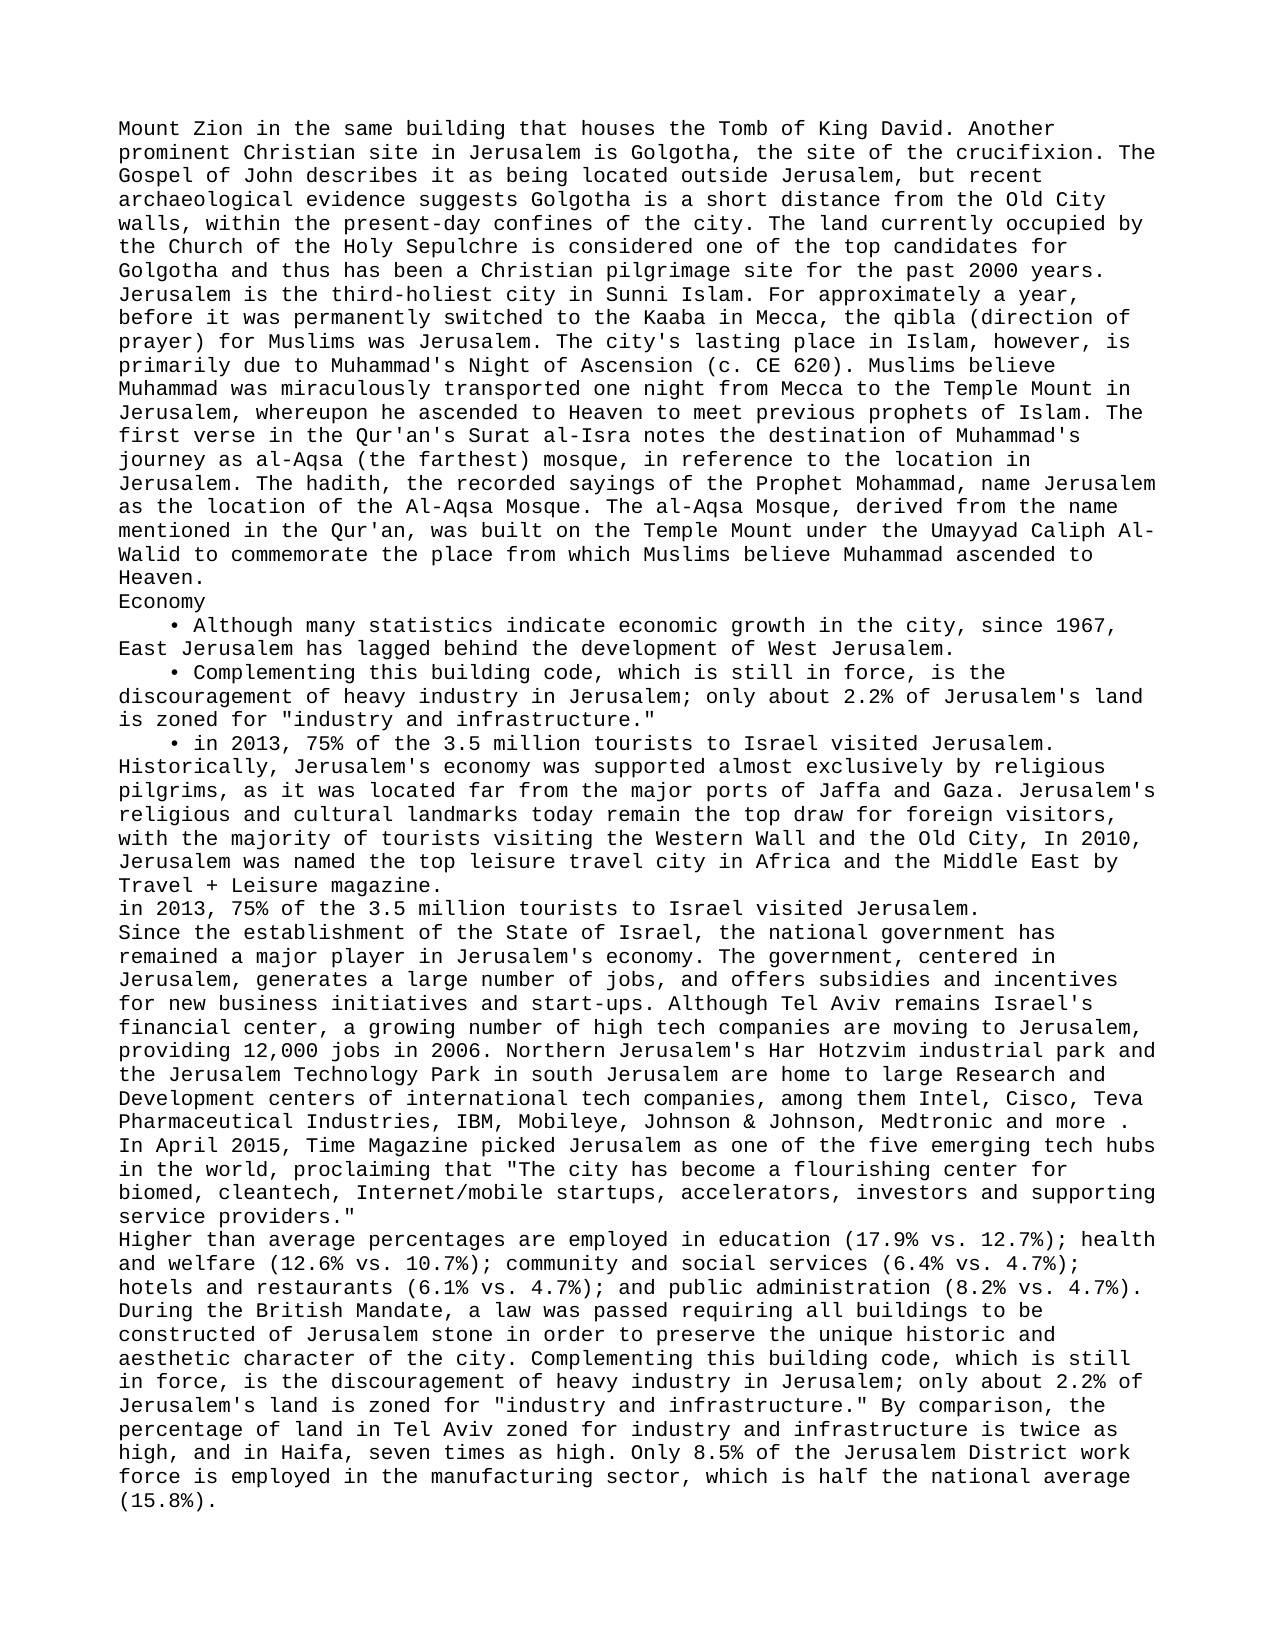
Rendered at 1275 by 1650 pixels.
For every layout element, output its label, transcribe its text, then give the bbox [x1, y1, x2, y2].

text Mount Zion in the same building that houses the Tomb of King David. Another prominent Christian site in Jerusalem is Golgotha, the site of the crucifixion. The Gospel of John describes it as being located outside Jerusalem, but recent archaeological evidence suggests Golgotha is a short distance from the Old City walls, within the present-day confines of the city. The land currently occupied by the Church of the Holy Sepulchre is considered one of the top candidates for Golgotha and thus has been a Christian pilgrimage site for the past 2000 years. [118, 118, 1157, 284]
text Jerusalem is the third-holiest city in Sunni Islam. For approximately a year, before it was permanently switched to the Kaaba in Mecca, the qibla (direction of prayer) for Muslims was Jerusalem. The city's lasting place in Islam, however, is primarily due to Muhammad's Night of Ascension (c. CE 620). Muslims believe Muhammad was miraculously transported one night from Mecca to the Temple Mount in Jerusalem, whereupon he ascended to Heaven to meet previous prophets of Islam. The first verse in the Qur'an's Surat al-Isra notes the destination of Muhammad's journey as al-Aqsa (the farthest) mosque, in reference to the location in Jerusalem. The hadith, the recorded sayings of the Prophet Mohammad, name Jerusalem as the location of the Al-Aqsa Mosque. The al-Aqsa Mosque, derived from the name mentioned in the Qur'an, was built on the Temple Mount under the Umayyad Caliph Al-Walid to commemorate the place from which Muslims believe Muhammad ascended to Heaven. [118, 284, 1157, 591]
text • Complementing this building code, which is still in force, is the discouragement of heavy industry in Jerusalem; only about 2.2% of Jerusalem's land is zoned for "industry and infrastructure." [118, 662, 1157, 733]
text in 2013, 75% of the 3.5 million tourists to Israel visited Jerusalem. [118, 898, 1157, 922]
text • in 2013, 75% of the 3.5 million tourists to Israel visited Jerusalem. [118, 733, 1157, 757]
text Economy [118, 591, 1157, 615]
text • Although many statistics indicate economic growth in the city, since 1967, East Jerusalem has lagged behind the development of West Jerusalem. [118, 615, 1157, 662]
text Higher than average percentages are employed in education (17.9% vs. 12.7%); health and welfare (12.6% vs. 10.7%); community and social services (6.4% vs. 4.7%); hotels and restaurants (6.1% vs. 4.7%); and public administration (8.2% vs. 4.7%). During the British Mandate, a law was passed requiring all buildings to be constructed of Jerusalem stone in order to preserve the unique historic and aesthetic character of the city. Complementing this building code, which is still in force, is the discouragement of heavy industry in Jerusalem; only about 2.2% of Jerusalem's land is zoned for "industry and infrastructure." By comparison, the percentage of land in Tel Aviv zoned for industry and infrastructure is twice as high, and in Haifa, seven times as high. Only 8.5% of the Jerusalem District work force is employed in the manufacturing sector, which is half the national average (15.8%). [118, 1229, 1157, 1513]
text Historically, Jerusalem's economy was supported almost exclusively by religious pilgrims, as it was located far from the major ports of Jaffa and Gaza. Jerusalem's religious and cultural landmarks today remain the top draw for foreign visitors, with the majority of tourists visiting the Western Wall and the Old City, In 2010, Jerusalem was named the top leisure travel city in Africa and the Middle East by Travel + Leisure magazine. [118, 757, 1157, 898]
text Since the establishment of the State of Israel, the national government has remained a major player in Jerusalem's economy. The government, centered in Jerusalem, generates a large number of jobs, and offers subsidies and incentives for new business initiatives and start-ups. Although Tel Aviv remains Israel's financial center, a growing number of high tech companies are moving to Jerusalem, providing 12,000 jobs in 2006. Northern Jerusalem's Har Hotzvim industrial park and the Jerusalem Technology Park in south Jerusalem are home to large Research and Development centers of international tech companies, among them Intel, Cisco, Teva Pharmaceutical Industries, IBM, Mobileye, Johnson & Johnson, Medtronic and more . In April 2015, Time Magazine picked Jerusalem as one of the five emerging tech hubs in the world, proclaiming that "The city has become a flourishing center for biomed, cleantech, Internet/mobile startups, accelerators, investors and supporting service providers." [118, 922, 1157, 1229]
